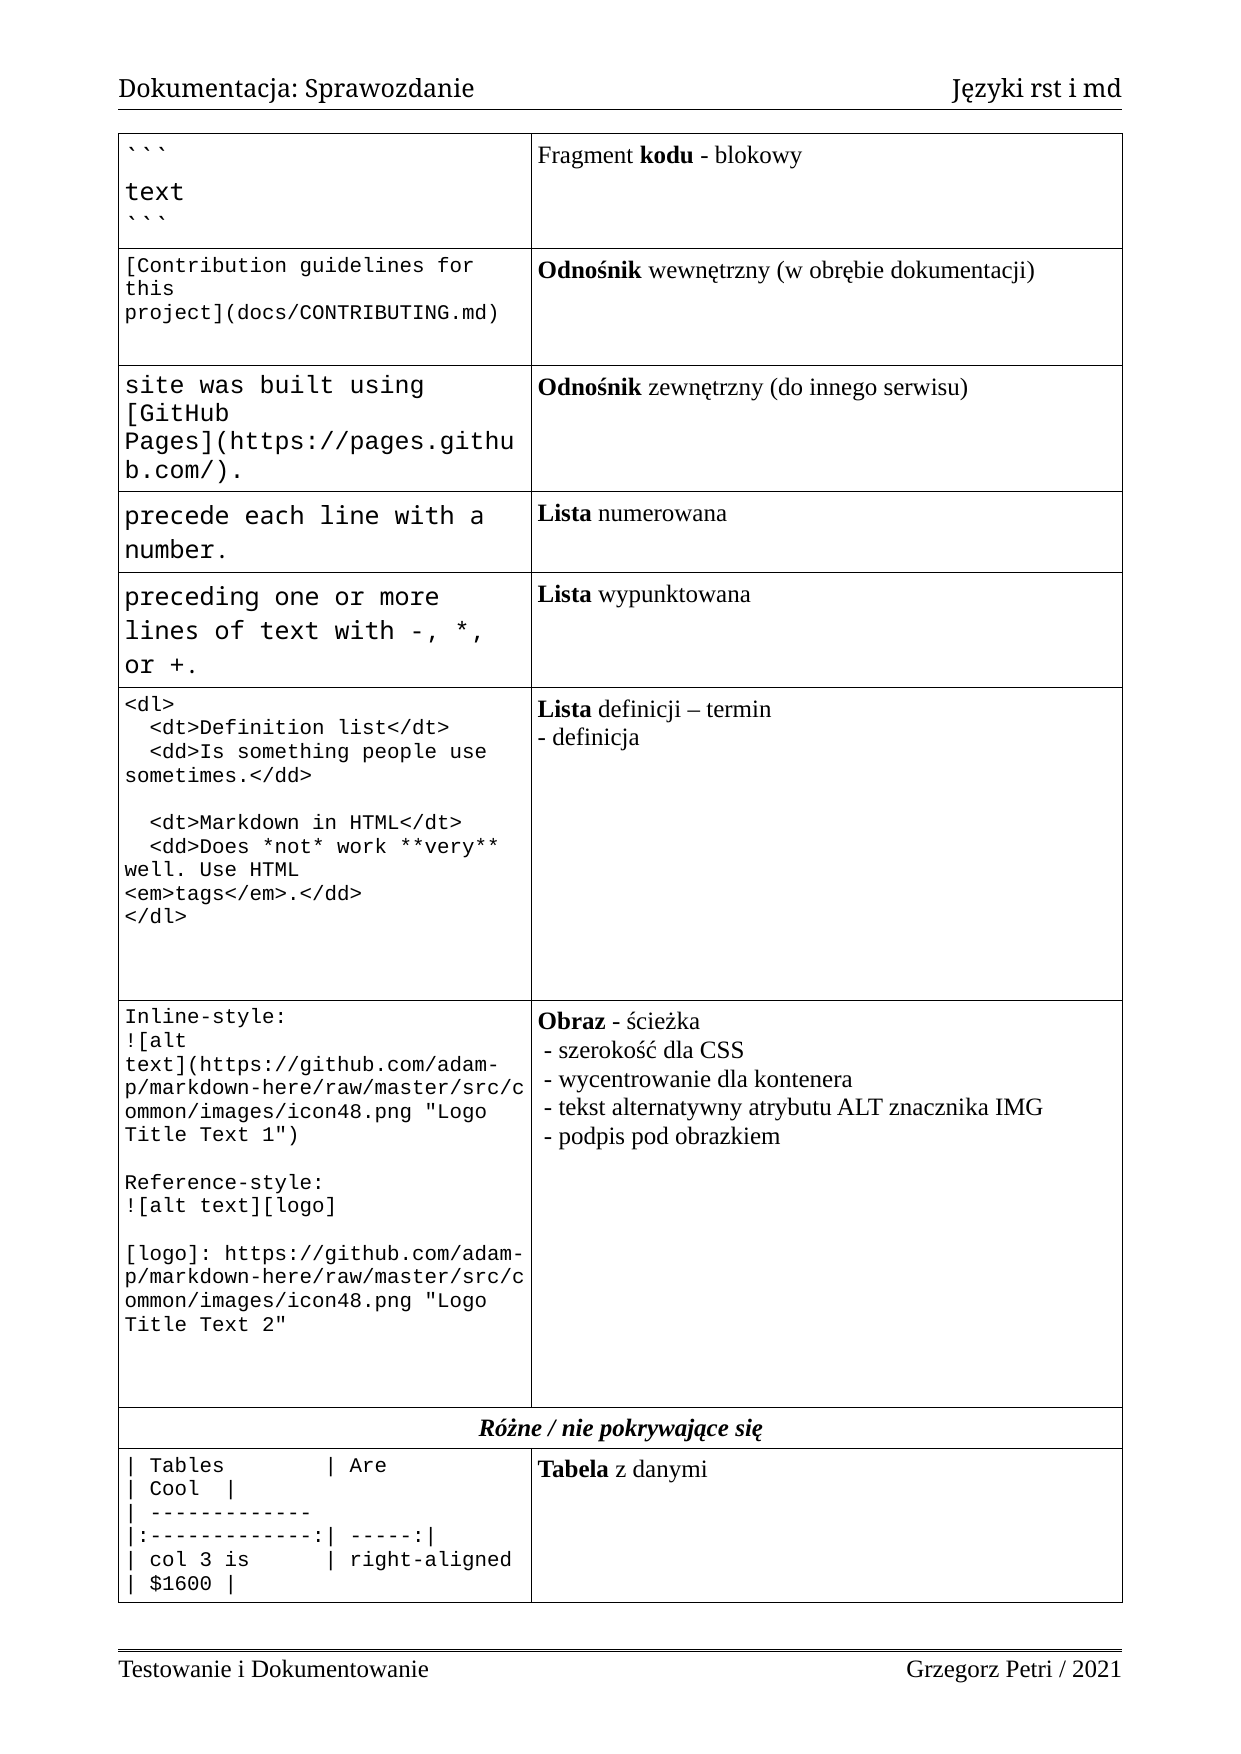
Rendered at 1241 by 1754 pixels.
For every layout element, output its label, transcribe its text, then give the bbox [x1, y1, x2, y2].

table_cell Tabela z danymi [532, 1449, 1122, 1602]
table_cell preceding one or more lines of text with -, *, or +. [119, 573, 531, 687]
table_cell <dl> <dt>Definition list</dt> <dd>Is something people use sometimes.</dd> <dt>Markdown in HTML</dt> <dd>Does *not* work **very** well. Use HTML <em>tags</em>.</dd> </dl> [119, 688, 531, 999]
table_cell [Contribution guidelines for this project](docs/CONTRIBUTING.md) [119, 249, 531, 365]
table_cell Lista wypunktowana [532, 573, 1122, 687]
table_cell Inline-style: ![alt text](https://github.com/adam-p/markdown-here/raw/master/src/common/images/icon48.png "Logo Title Text 1") Reference-style: ![alt text][logo] [logo]: https://github.com/adam-p/markdown-here/raw/master/src/common/images/icon48.png "Logo Title Text 2" [119, 1001, 531, 1407]
table_cell precede each line with a number. [119, 492, 531, 572]
table_cell Różne / nie pokrywające się [119, 1408, 1122, 1448]
table_cell Odnośnik wewnętrzny (w obrębie dokumentacji) [532, 249, 1122, 365]
table_cell ``` text ``` [119, 134, 531, 248]
table_cell site was built using [GitHub Pages](https://pages.github.com/). [119, 366, 531, 491]
table_cell | Tables | Are | Cool | | ------------- |:-------------:| -----:| | col 3 is | right-aligned | $1600 | [119, 1449, 531, 1602]
table_cell Lista definicji – termin - definicja [532, 688, 1122, 999]
table_cell Fragment kodu - blokowy [532, 134, 1122, 248]
table_cell Lista numerowana [532, 492, 1122, 572]
table_cell Odnośnik zewnętrzny (do innego serwisu) [532, 366, 1122, 491]
table_cell Obraz - ścieżka - szerokość dla CSS - wycentrowanie dla kontenera - tekst alternatywny atrybutu ALT znacznika IMG - podpis pod obrazkiem [532, 1001, 1122, 1407]
